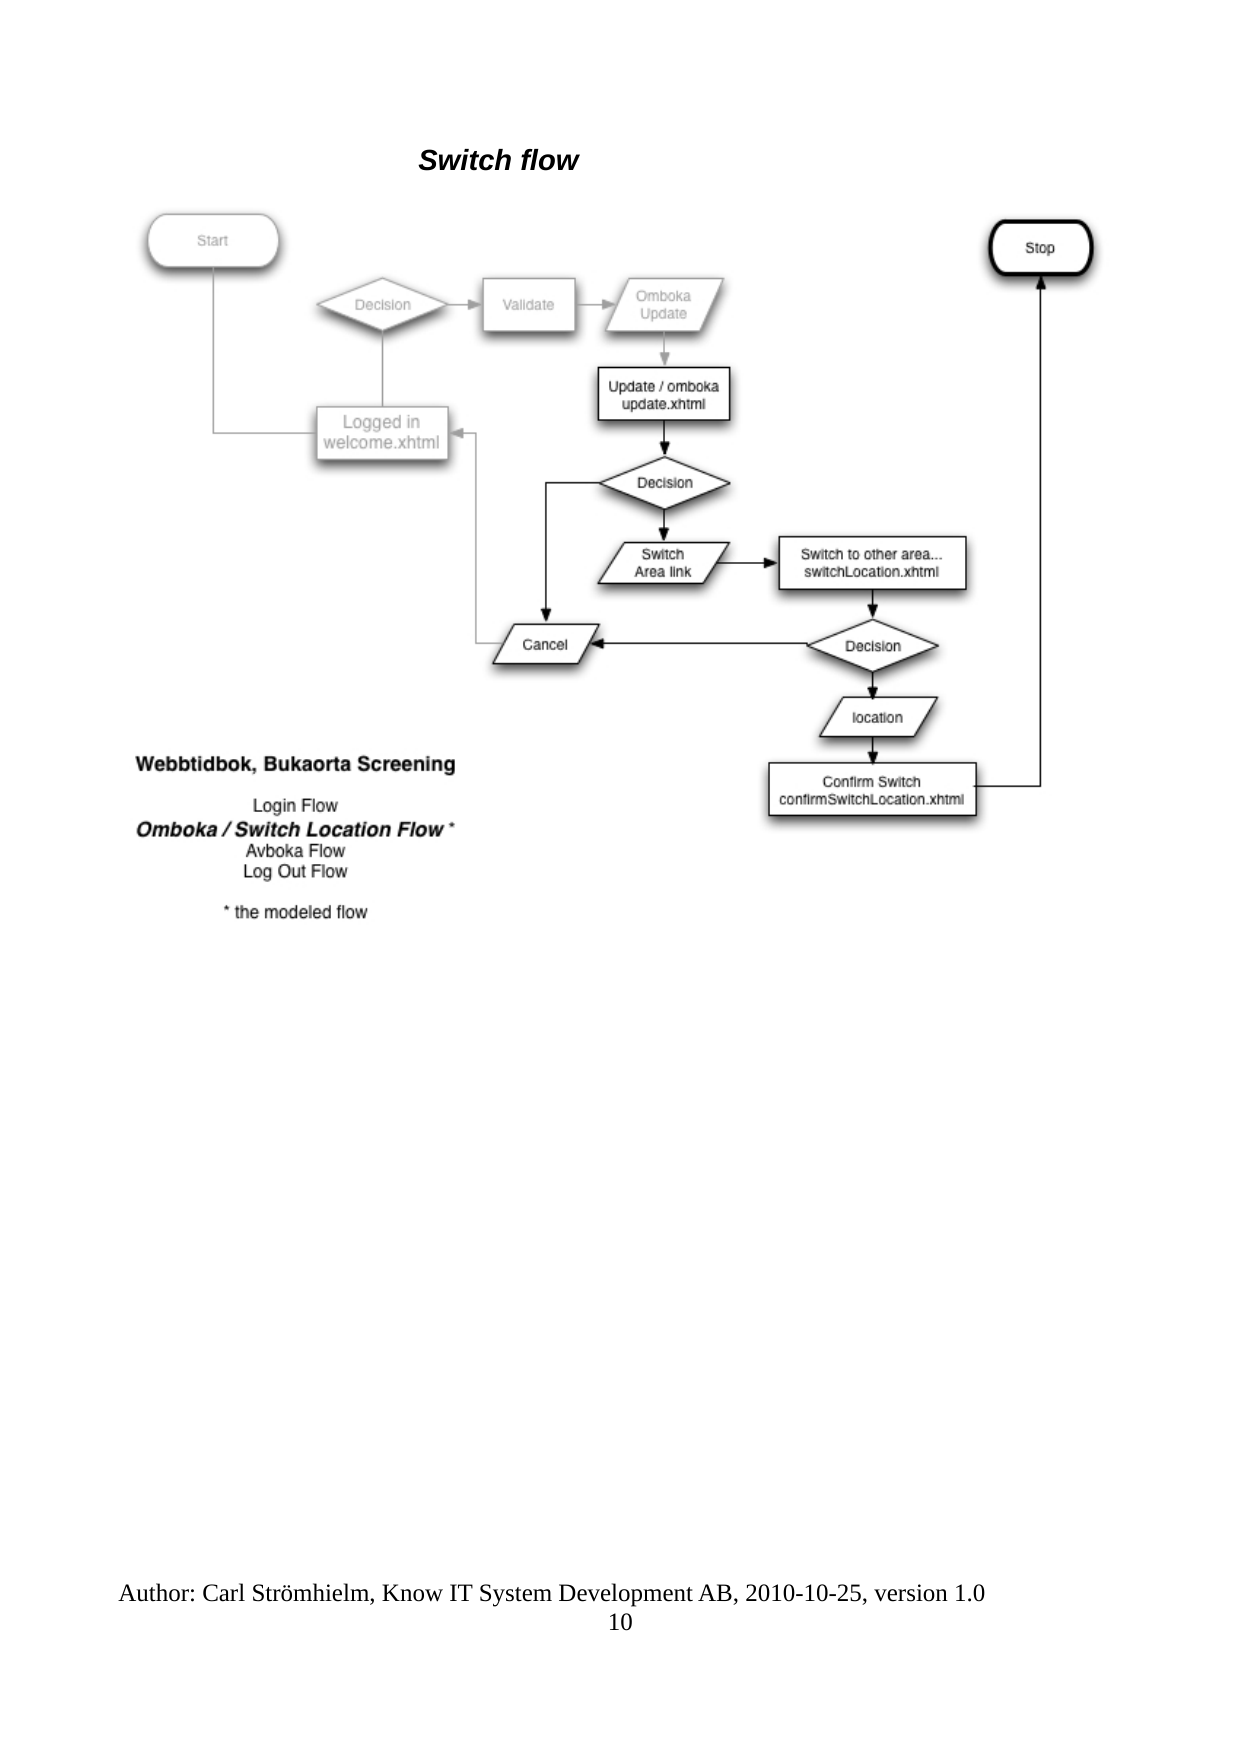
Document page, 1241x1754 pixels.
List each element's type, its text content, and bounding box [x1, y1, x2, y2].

subtitle Switch flow [418, 143, 1122, 177]
picture [118, 189, 1123, 936]
